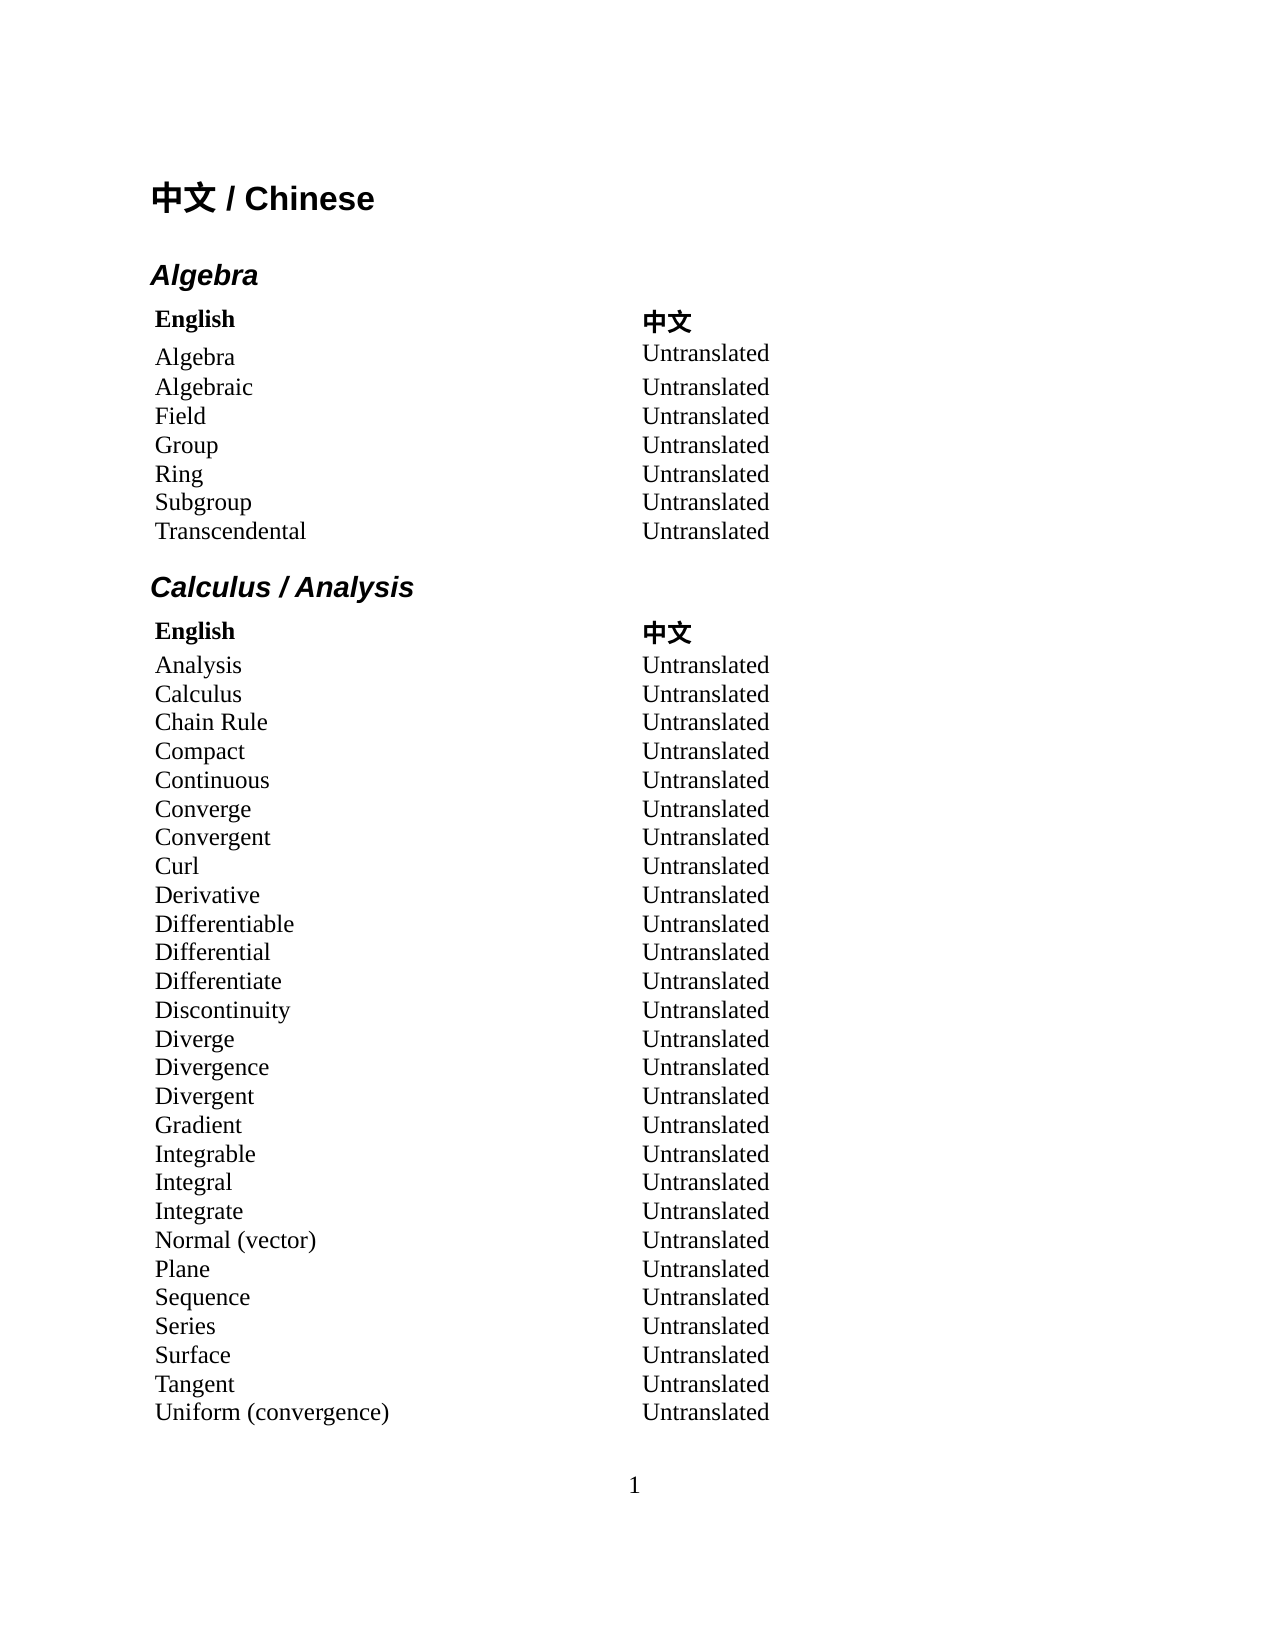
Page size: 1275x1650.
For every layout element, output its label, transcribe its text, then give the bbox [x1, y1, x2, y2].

table_cell Compact [150, 736, 637, 765]
table_cell Curl [150, 851, 637, 880]
table_cell Chain Rule [150, 708, 637, 736]
table_cell Untranslated [638, 880, 1125, 909]
table_cell Untranslated [638, 1398, 1125, 1426]
table_cell Untranslated [638, 708, 1125, 736]
table_cell Group [150, 430, 637, 459]
table_cell Discontinuity [150, 995, 637, 1024]
table_cell Untranslated [638, 1024, 1125, 1052]
table_cell Subgroup [150, 488, 637, 516]
table_cell Untranslated [638, 516, 1125, 545]
table_cell Surface [150, 1340, 637, 1369]
table_cell Normal (vector) [150, 1225, 637, 1254]
table_cell Untranslated [638, 679, 1125, 707]
table_cell Untranslated [638, 1168, 1125, 1196]
table_cell Untranslated [638, 966, 1125, 995]
table_cell Untranslated [638, 401, 1125, 430]
table_cell Field [150, 401, 637, 430]
table_cell Gradient [150, 1110, 637, 1139]
table_cell Series [150, 1311, 637, 1340]
table_cell Differential [150, 938, 637, 966]
table_cell Untranslated [638, 1311, 1125, 1340]
table_cell Untranslated [638, 794, 1125, 822]
table_cell Diverge [150, 1024, 637, 1052]
table_cell Untranslated [638, 650, 1125, 679]
table_cell Untranslated [638, 1254, 1125, 1282]
table_cell Tangent [150, 1369, 637, 1397]
table_cell Differentiate [150, 966, 637, 995]
table_header English [150, 304, 637, 338]
table_cell Untranslated [638, 995, 1125, 1024]
table_cell Untranslated [638, 430, 1125, 459]
table_cell Untranslated [638, 1340, 1125, 1369]
subtitle Calculus / Analysis [150, 570, 1125, 603]
table_cell Integral [150, 1168, 637, 1196]
table_cell Untranslated [638, 1081, 1125, 1110]
table_cell Calculus [150, 679, 637, 707]
table_cell Derivative [150, 880, 637, 909]
table_cell Untranslated [638, 909, 1125, 937]
table_cell Untranslated [638, 373, 1125, 401]
table_cell Converge [150, 794, 637, 822]
table_cell Untranslated [638, 1369, 1125, 1397]
table_cell Untranslated [638, 1139, 1125, 1167]
table_cell Convergent [150, 823, 637, 851]
table_cell Ring [150, 459, 637, 487]
table_cell Integrable [150, 1139, 637, 1167]
table_cell Untranslated [638, 1196, 1125, 1225]
table_cell Analysis [150, 650, 637, 679]
table_cell Untranslated [638, 765, 1125, 794]
table_cell Algebraic [150, 373, 637, 401]
table_header 中文 [638, 304, 1125, 338]
table_cell Untranslated [638, 1283, 1125, 1311]
table_cell Untranslated [638, 851, 1125, 880]
table_header English [150, 616, 637, 650]
table_cell Untranslated [638, 338, 1125, 372]
table_cell ﻿Algebra [150, 338, 637, 372]
table_header 中文 [638, 616, 1125, 650]
table_cell Untranslated [638, 736, 1125, 765]
table_cell Integrate [150, 1196, 637, 1225]
subtitle Algebra [150, 258, 1125, 292]
table_cell Differentiable [150, 909, 637, 937]
table_cell Divergent [150, 1081, 637, 1110]
table_cell Untranslated [638, 823, 1125, 851]
table_cell Continuous [150, 765, 637, 794]
table_cell Untranslated [638, 488, 1125, 516]
table_cell Plane [150, 1254, 637, 1282]
table_cell Sequence [150, 1283, 637, 1311]
table_cell Divergence [150, 1053, 637, 1081]
table_cell Untranslated [638, 459, 1125, 487]
table_cell Untranslated [638, 1110, 1125, 1139]
table_cell Uniform (convergence) [150, 1398, 637, 1426]
table_cell Untranslated [638, 938, 1125, 966]
table_cell Untranslated [638, 1053, 1125, 1081]
table_cell Untranslated [638, 1225, 1125, 1254]
table_cell Transcendental [150, 516, 637, 545]
subtitle 中文 / Chinese [150, 175, 1125, 221]
